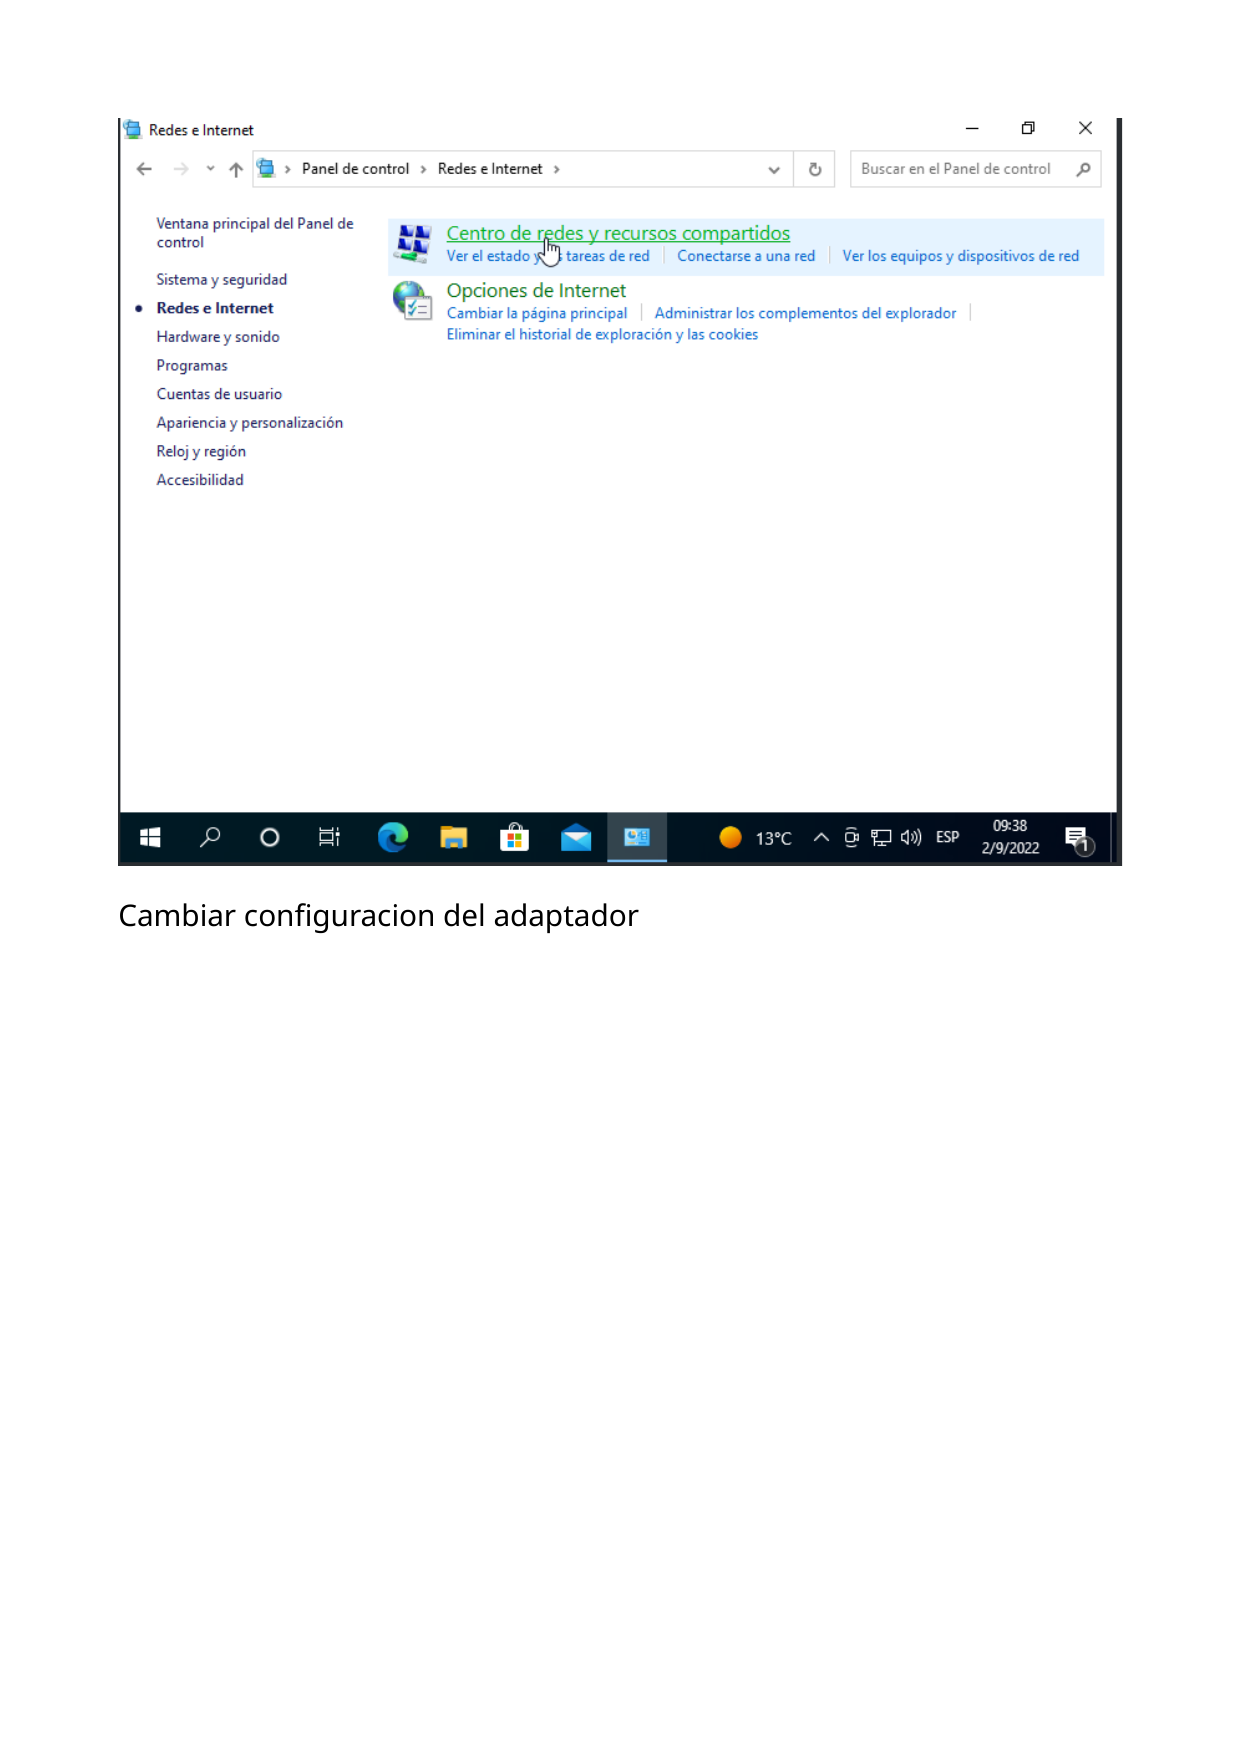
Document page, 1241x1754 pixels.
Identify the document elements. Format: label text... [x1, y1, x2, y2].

picture [118, 118, 1123, 866]
text Cambiar configuracion del adaptador [118, 894, 1122, 935]
